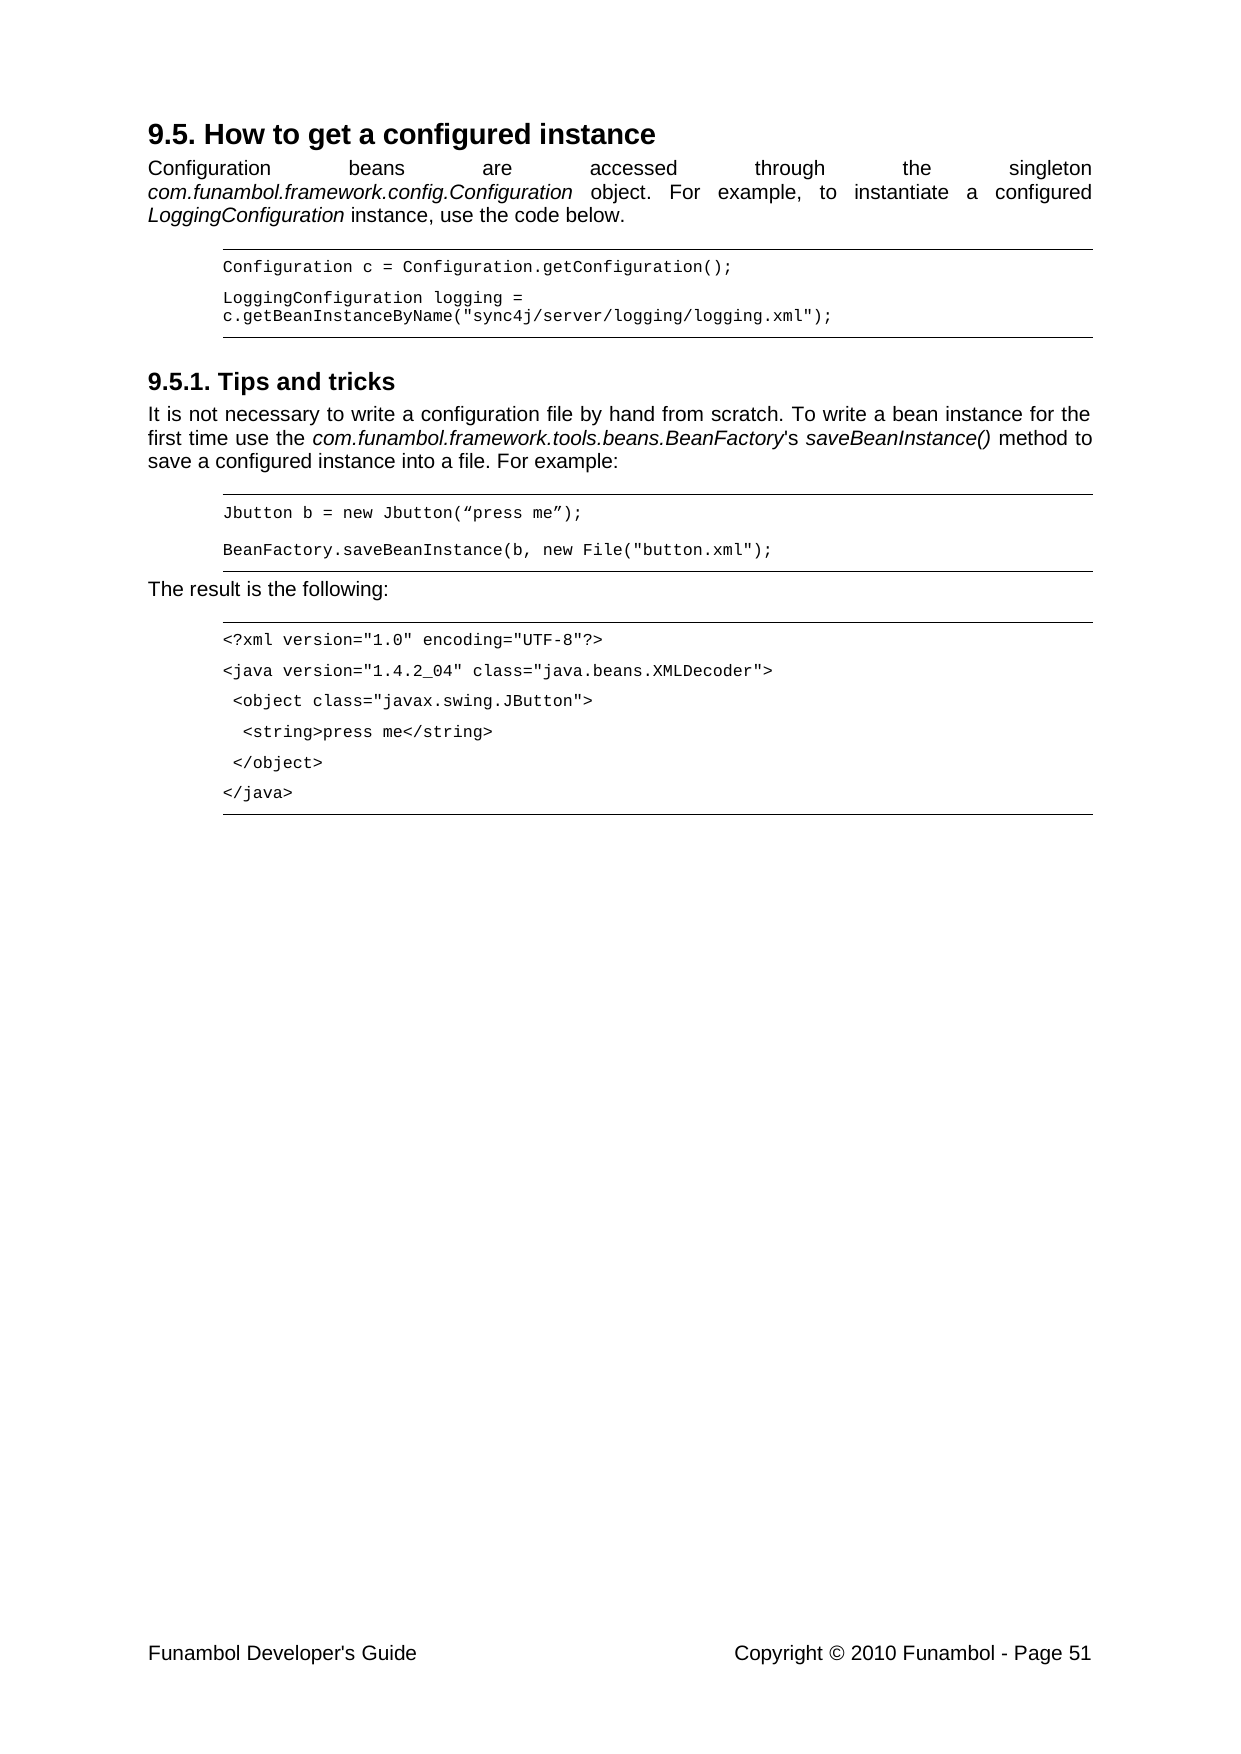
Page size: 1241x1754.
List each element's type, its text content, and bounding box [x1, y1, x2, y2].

subtitle Tips and tricks [148, 368, 1093, 396]
text LoggingConfiguration logging = c.getBeanInstanceByName("sync4j/server/logging/logging.xml"); [223, 279, 1093, 337]
text <java version="1.4.2_04" class="java.beans.XMLDecoder"> [223, 652, 1093, 681]
text Jbutton b = new Jbutton(“press me”); BeanFactory.saveBeanInstance(b, new File("button.xml"); [223, 495, 1093, 571]
text The result is the following: [148, 577, 1093, 601]
text </java> [223, 775, 1093, 814]
subtitle How to get a configured instance [148, 118, 1093, 151]
text </object> [223, 744, 1093, 773]
text Configuration c = Configuration.getConfiguration(); [223, 250, 1093, 278]
text <string>press me</string> [223, 713, 1093, 742]
text Configuration beans are accessed through the singleton com.funambol.framework.config.Configuration object. For example, to instantiate a configured LoggingConfiguration instance, use the code below. [148, 157, 1093, 227]
text <object class="javax.swing.JButton"> [223, 683, 1093, 712]
text <?xml version="1.0" encoding="UTF-8"?> [223, 623, 1093, 651]
text It is not necessary to write a configuration file by hand from scratch. To write a bean instance for the first time use the com.funambol.framework.tools.beans.BeanFactory's saveBeanInstance() method to save a configured instance into a file. For example: [148, 403, 1093, 473]
